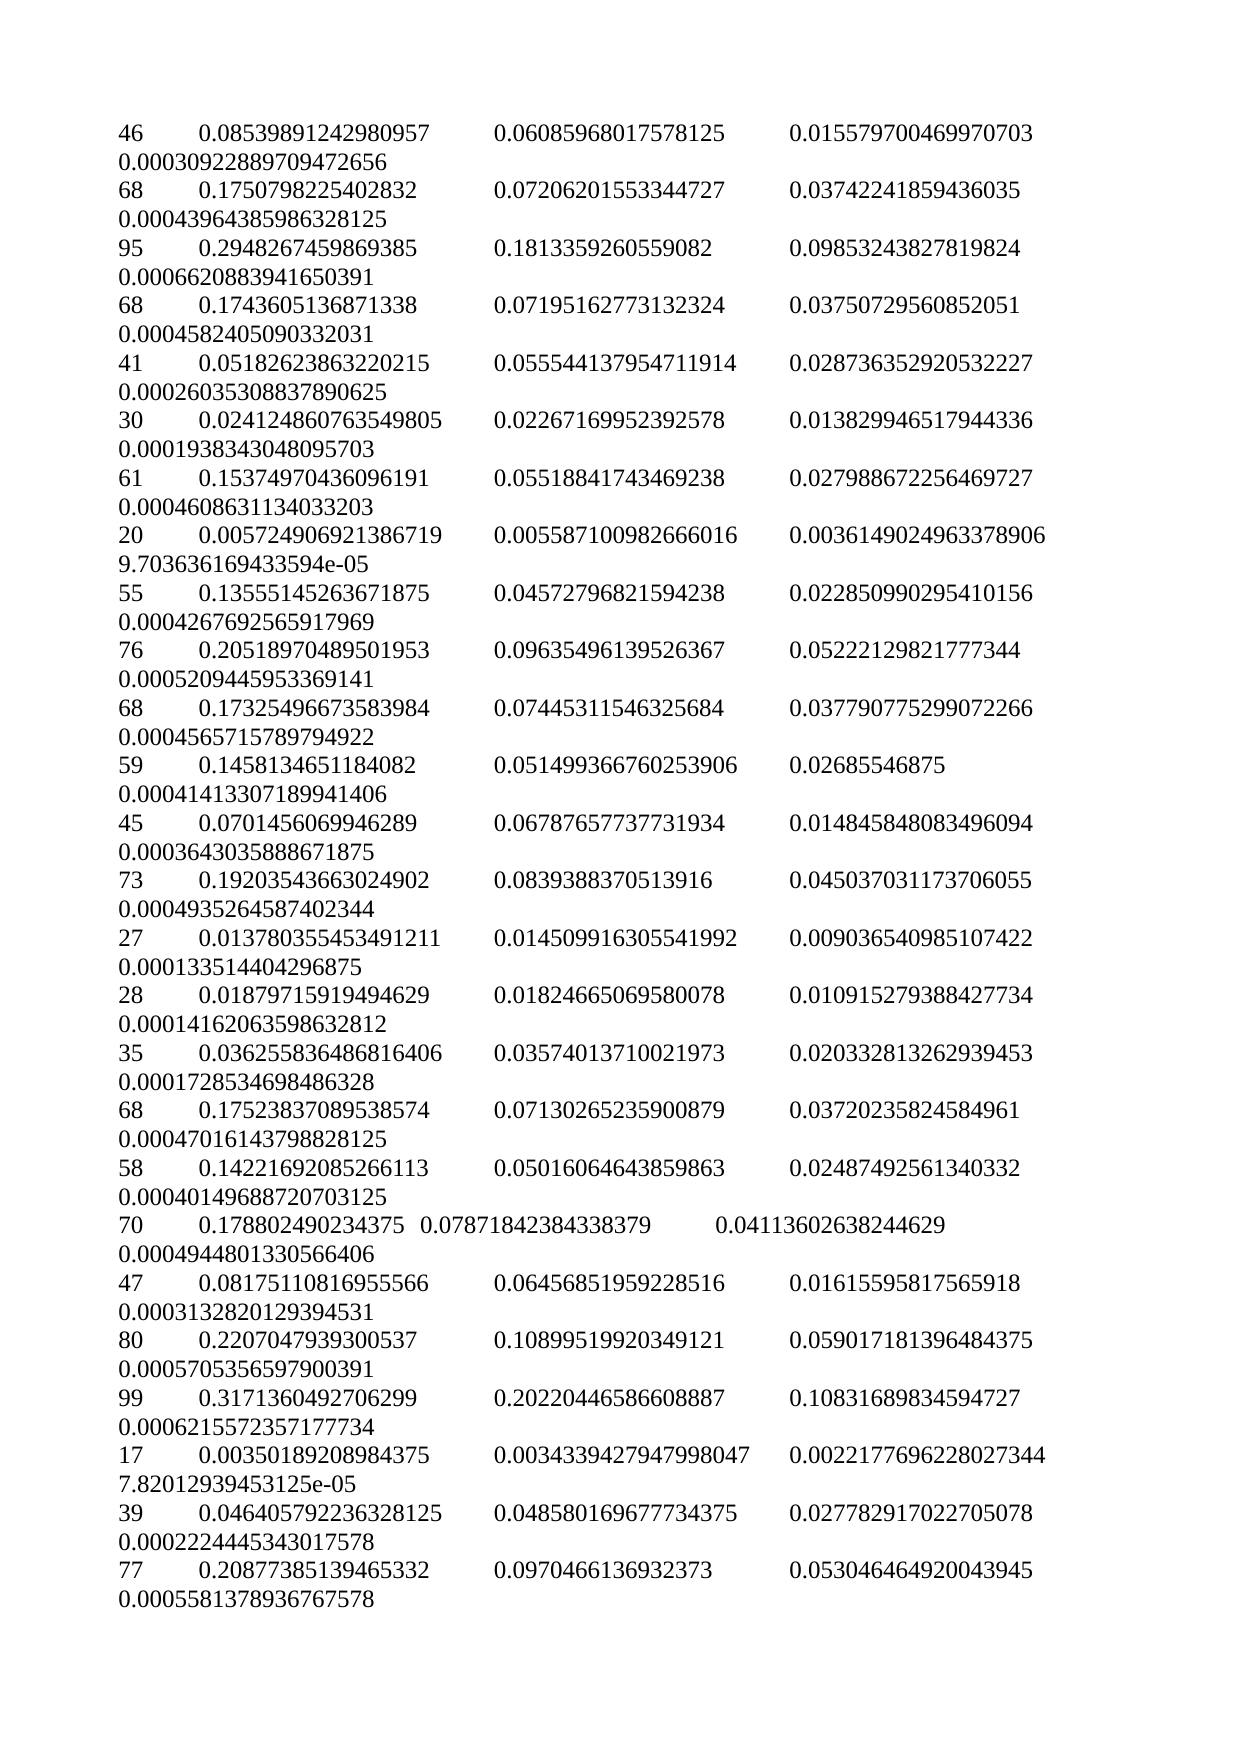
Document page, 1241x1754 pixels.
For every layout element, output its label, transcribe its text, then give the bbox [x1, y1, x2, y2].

text 46 0.08539891242980957 0.06085968017578125 0.015579700469970703 0.00030922889709472656 [118, 118, 1122, 176]
text 95 0.2948267459869385 0.1813359260559082 0.09853243827819824 0.0006620883941650391 [118, 233, 1122, 291]
text 35 0.036255836486816406 0.03574013710021973 0.020332813262939453 0.0001728534698486328 [118, 1038, 1122, 1096]
text 28 0.01879715919494629 0.01824665069580078 0.010915279388427734 0.00014162063598632812 [118, 981, 1122, 1038]
text 77 0.20877385139465332 0.0970466136932373 0.053046464920043945 0.0005581378936767578 [118, 1556, 1122, 1613]
text 61 0.15374970436096191 0.05518841743469238 0.027988672256469727 0.0004608631134033203 [118, 463, 1122, 521]
text 30 0.024124860763549805 0.02267169952392578 0.013829946517944336 0.0001938343048095703 [118, 406, 1122, 463]
text 55 0.13555145263671875 0.04572796821594238 0.022850990295410156 0.0004267692565917969 [118, 578, 1122, 636]
text 99 0.3171360492706299 0.20220446586608887 0.10831689834594727 0.0006215572357177734 [118, 1383, 1122, 1441]
text 41 0.05182623863220215 0.055544137954711914 0.028736352920532227 0.00026035308837890625 [118, 348, 1122, 406]
text 20 0.005724906921386719 0.005587100982666016 0.0036149024963378906 9.703636169433594e-05 [118, 521, 1122, 578]
text 68 0.1750798225402832 0.07206201553344727 0.03742241859436035 0.00043964385986328125 [118, 176, 1122, 233]
text 68 0.17523837089538574 0.07130265235900879 0.03720235824584961 0.00047016143798828125 [118, 1096, 1122, 1153]
text 68 0.1743605136871338 0.07195162773132324 0.03750729560852051 0.0004582405090332031 [118, 291, 1122, 348]
text 45 0.0701456069946289 0.06787657737731934 0.014845848083496094 0.0003643035888671875 [118, 808, 1122, 866]
text 80 0.2207047939300537 0.10899519920349121 0.059017181396484375 0.0005705356597900391 [118, 1326, 1122, 1383]
text 68 0.17325496673583984 0.07445311546325684 0.037790775299072266 0.0004565715789794922 [118, 693, 1122, 751]
text 39 0.046405792236328125 0.048580169677734375 0.027782917022705078 0.0002224445343017578 [118, 1498, 1122, 1556]
text 59 0.1458134651184082 0.051499366760253906 0.02685546875 0.00041413307189941406 [118, 751, 1122, 808]
text 73 0.19203543663024902 0.0839388370513916 0.045037031173706055 0.0004935264587402344 [118, 866, 1122, 923]
text 70 0.178802490234375 0.07871842384338379 0.04113602638244629 0.0004944801330566406 [118, 1211, 1122, 1268]
text 76 0.20518970489501953 0.09635496139526367 0.05222129821777344 0.0005209445953369141 [118, 636, 1122, 693]
text 17 0.00350189208984375 0.0034339427947998047 0.0022177696228027344 7.82012939453125e-05 [118, 1441, 1122, 1498]
text 27 0.013780355453491211 0.014509916305541992 0.009036540985107422 0.000133514404296875 [118, 923, 1122, 981]
text 58 0.14221692085266113 0.05016064643859863 0.02487492561340332 0.00040149688720703125 [118, 1153, 1122, 1211]
text 47 0.08175110816955566 0.06456851959228516 0.01615595817565918 0.0003132820129394531 [118, 1268, 1122, 1326]
